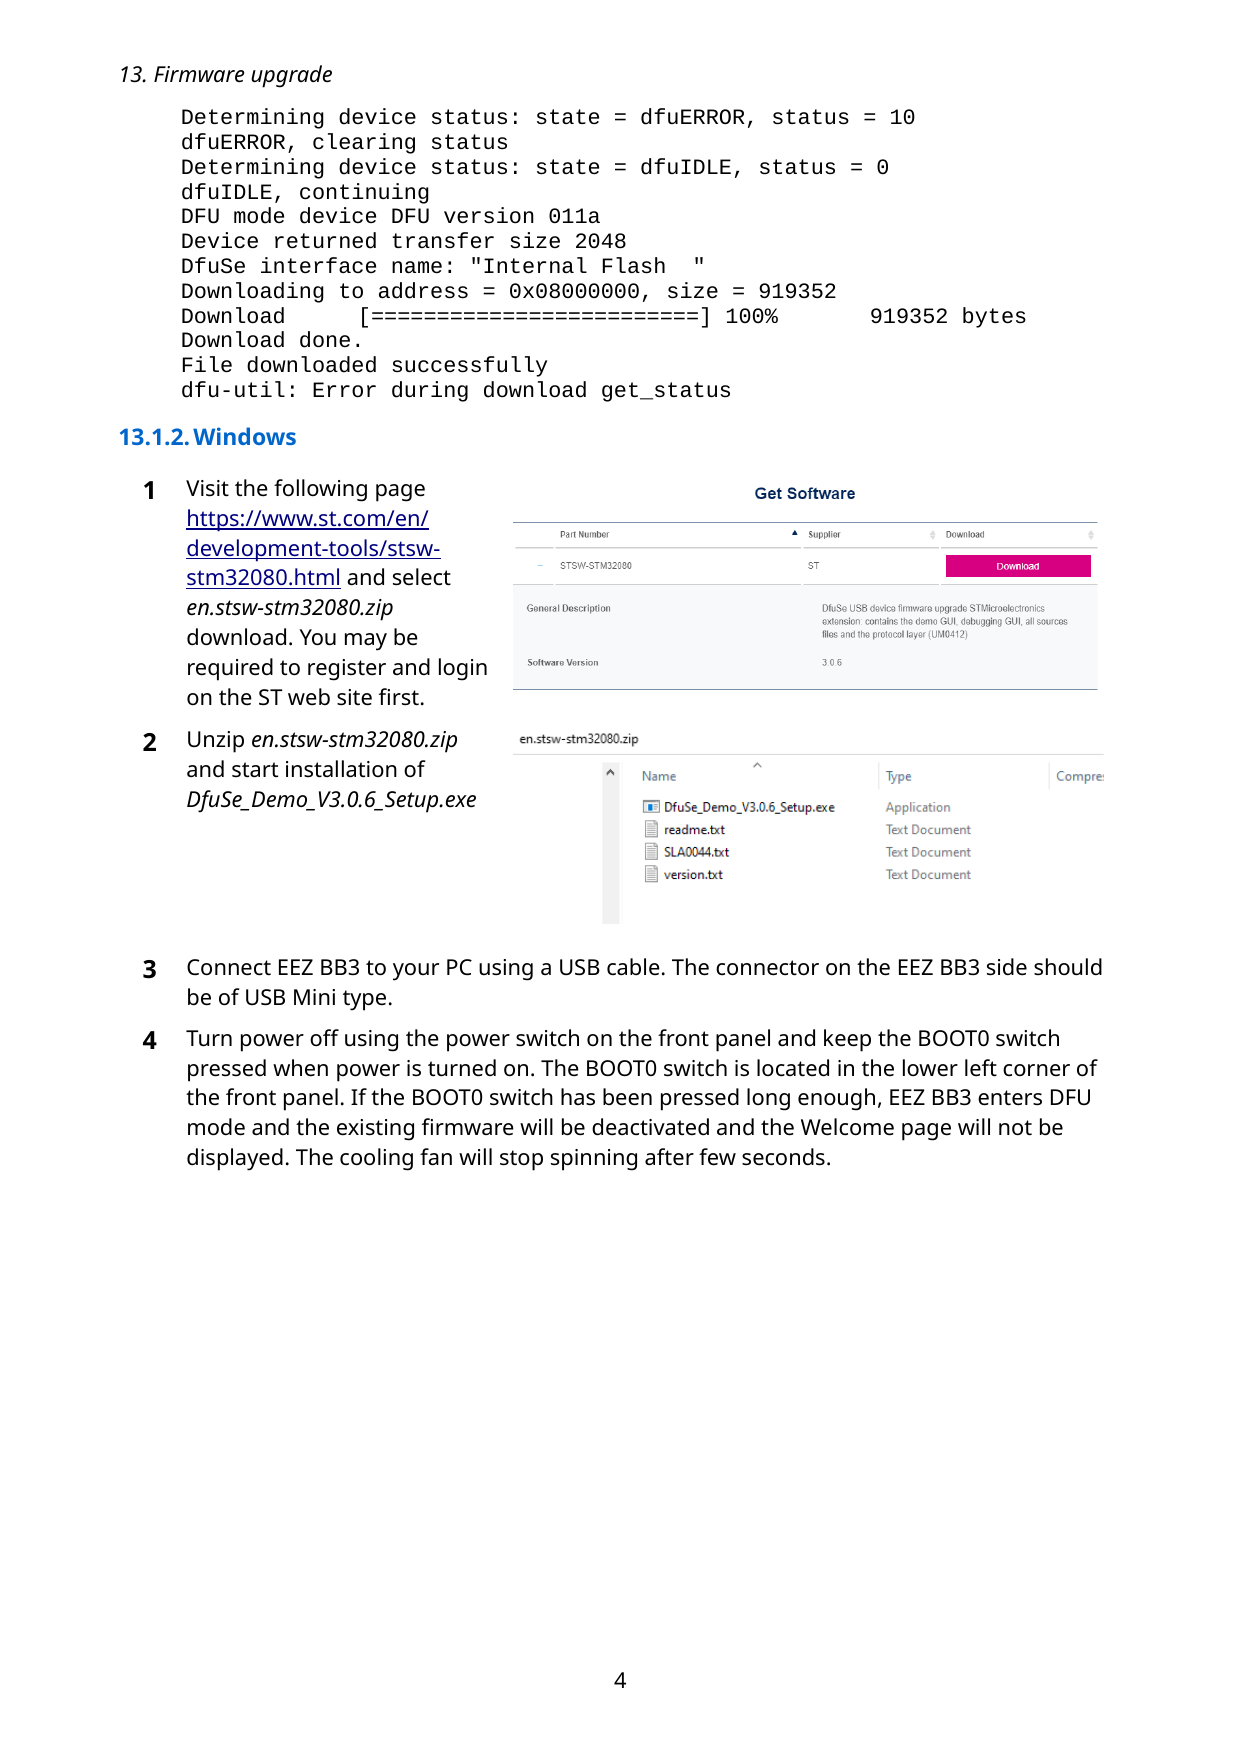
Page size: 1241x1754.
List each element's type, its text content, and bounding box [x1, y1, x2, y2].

table_header Visit the following page https://www.st.com/en/development-tools/stsw-stm32080.html and select en.stsw-stm32080.zip download. You may be required to register and login on the ST web site first. [181, 467, 495, 718]
table_header [495, 467, 1122, 718]
subtitle Windows [118, 421, 1122, 452]
table_cell [495, 719, 1122, 946]
table_cell 3 [118, 946, 181, 1017]
table_cell [118, 107, 181, 404]
table_cell Connect EEZ BB3 to your PC using a USB cable. The connector on the EEZ BB3 side should be of USB Mini type. [181, 946, 1122, 1017]
picture [513, 472, 1104, 696]
table_cell Turn power off using the power switch on the front panel and keep the BOOT0 switch pressed when power is turned on. The BOOT0 switch is located in the lower left corner of the front panel. If the BOOT0 switch has been pressed long enough, EEZ BB3 enters DFU mode and the existing firmware will be deactivated and the Welcome page will not be displayed. The cooling fan will stop spinning after few seconds. [181, 1017, 1122, 1177]
table_cell Determining device status: state = dfuERROR, status = 10 dfuERROR, clearing status Determining device status: state = dfuIDLE, status = 0 dfuIDLE, continuing DFU mode device DFU version 011a Device returned transfer size 2048 DfuSe interface name: "Internal Flash " Downloading to address = 0x08000000, size = 919352 Download [=========================] 100% 919352 bytes Download done. File downloaded successfully dfu-util: Error during download get_status [181, 107, 1122, 404]
table_header 1 [118, 467, 181, 718]
picture [513, 724, 1104, 924]
table_cell Unzip en.stsw-stm32080.zip and start installation of DfuSe_Demo_V3.0.6_Setup.exe [181, 719, 495, 946]
table_cell 2 [118, 719, 181, 946]
table_cell 4 [118, 1017, 181, 1177]
